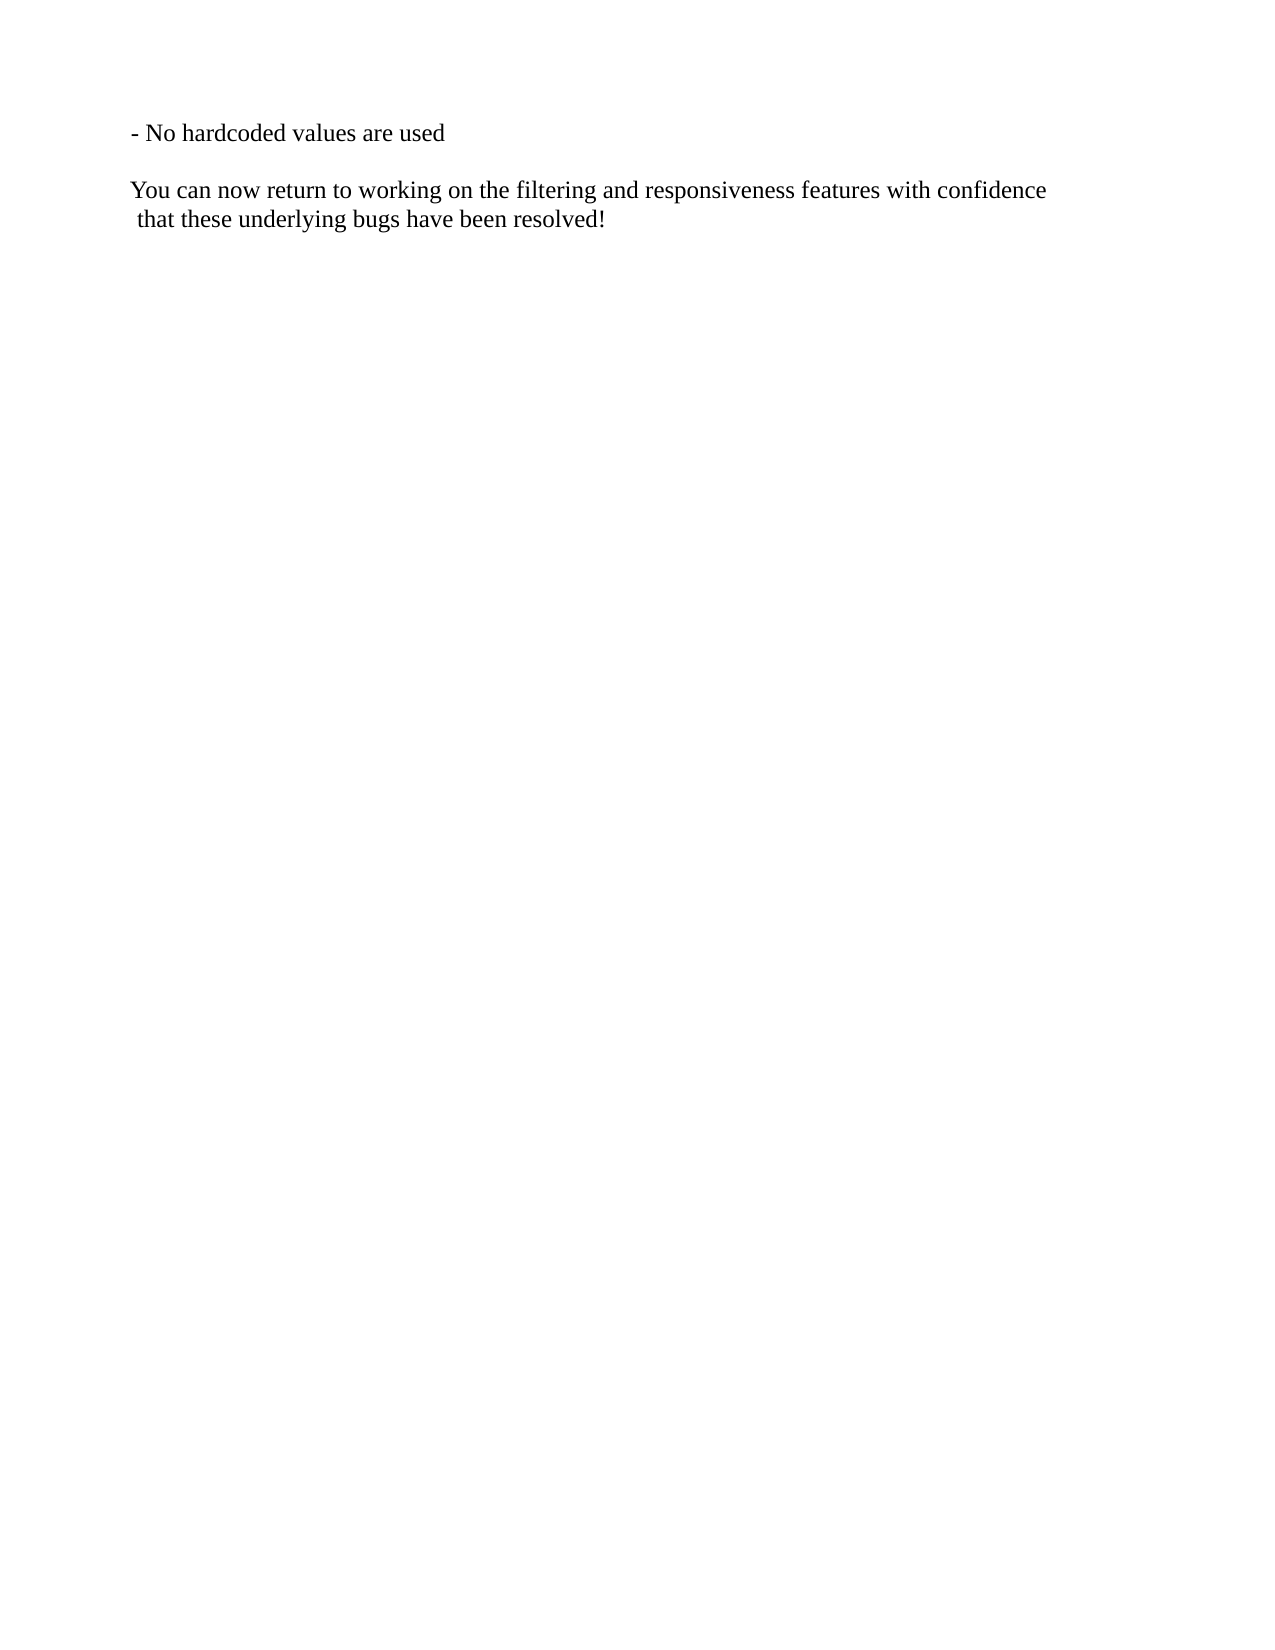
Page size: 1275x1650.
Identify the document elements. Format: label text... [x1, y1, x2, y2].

text - No hardcoded values are used [118, 118, 1157, 147]
text You can now return to working on the filtering and responsiveness features with confidence [118, 176, 1157, 204]
text that these underlying bugs have been resolved! [118, 204, 1157, 233]
